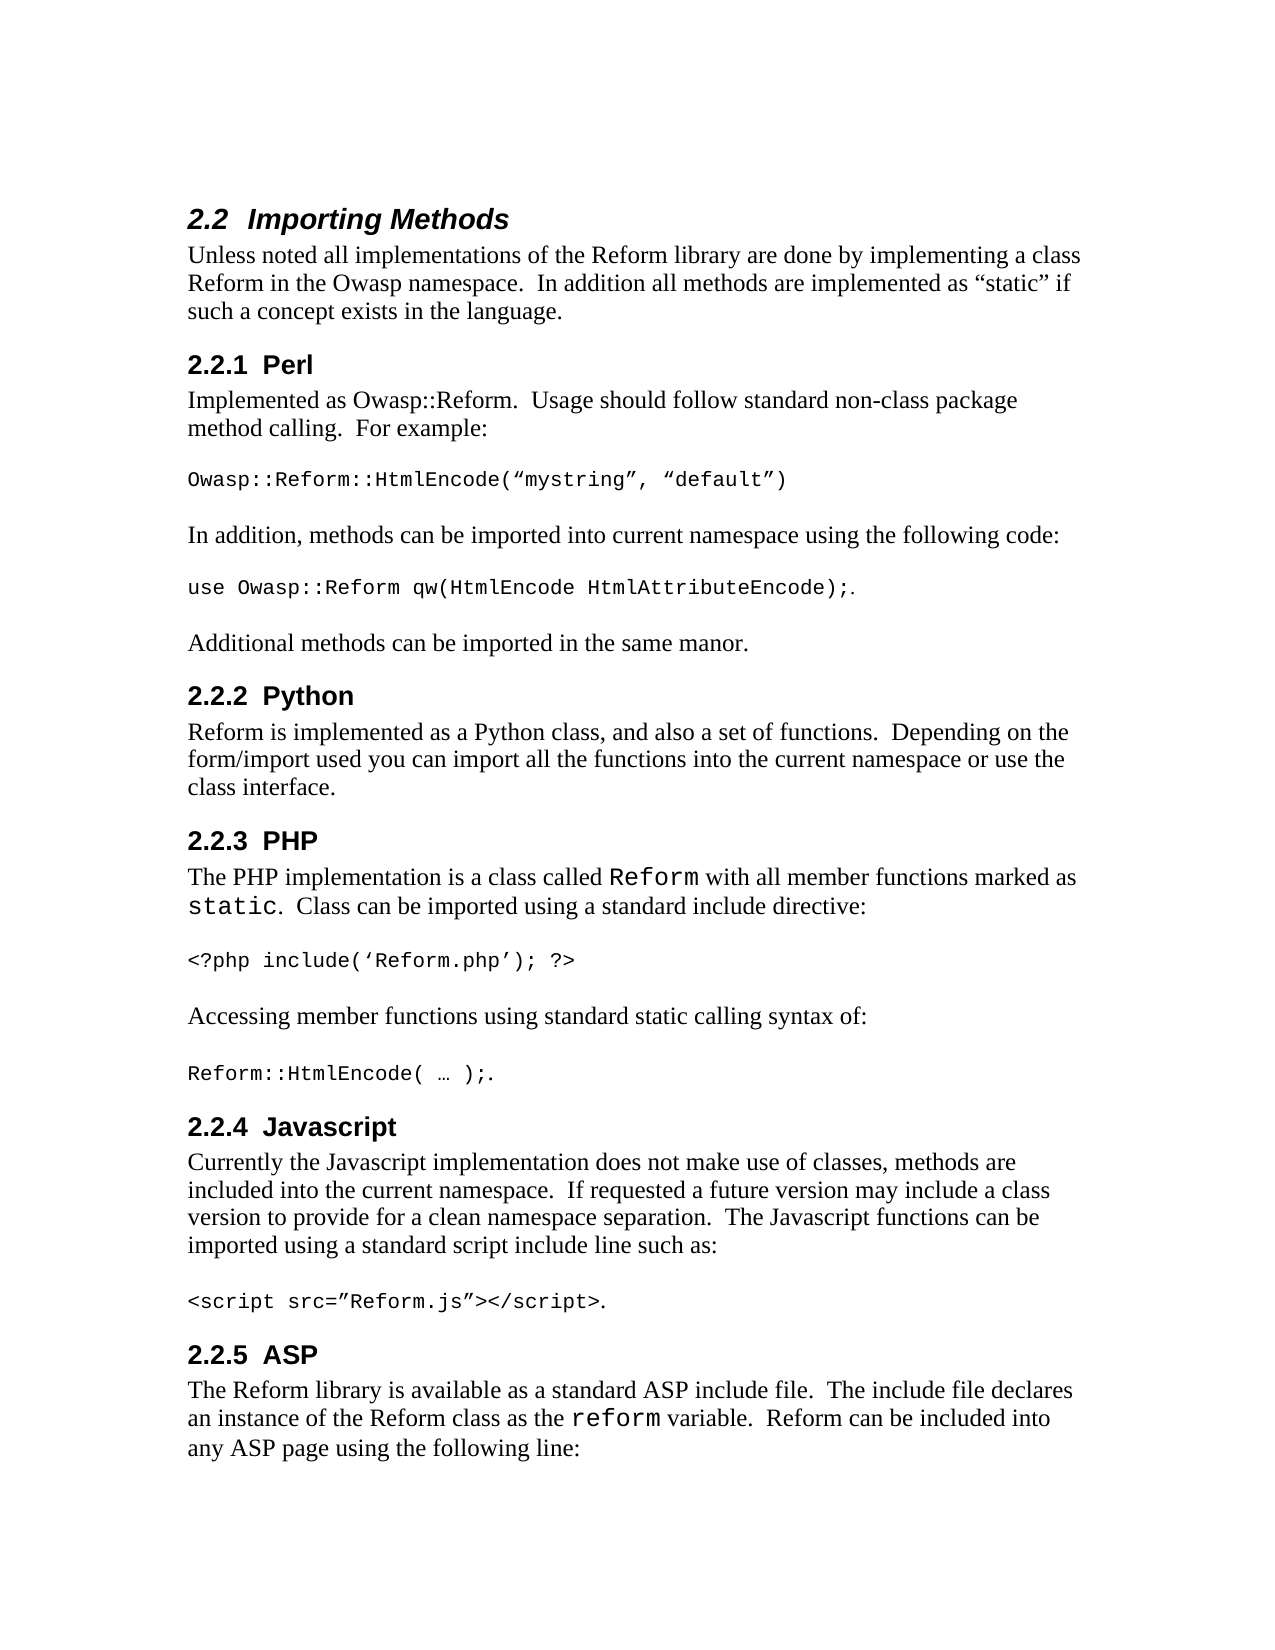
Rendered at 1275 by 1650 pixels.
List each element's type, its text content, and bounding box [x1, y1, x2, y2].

text use Owasp::Reform qw(HtmlEncode HtmlAttributeEncode);. [187, 576, 1087, 601]
subtitle Python [187, 681, 1087, 712]
subtitle Perl [187, 350, 1087, 380]
text <script src=”Reform.js”></script>. [187, 1287, 1087, 1315]
text Unless noted all implementations of the Reform library are done by implementing a class Reform in the Owasp namespace. In addition all methods are implemented as “static” if such a concept exists in the language. [187, 242, 1087, 325]
text In addition, methods can be imported into current namespace using the following code: [187, 521, 1087, 548]
text The PHP implementation is a class called Reform with all member functions marked as static. Class can be imported using a standard include directive: [187, 863, 1087, 922]
text Reform is implemented as a Python class, and also a set of functions. Depending on the form/import used you can import all the functions into the current namespace or use the class interface. [187, 718, 1087, 801]
text Additional methods can be imported in the same manor. [187, 629, 1087, 656]
subtitle Javascript [187, 1111, 1087, 1142]
text Accessing member functions using standard static calling syntax of: [187, 1002, 1087, 1029]
subtitle ASP [187, 1340, 1087, 1370]
text Reform::HtmlEncode( … );. [187, 1058, 1087, 1086]
text <?php include(‘Reform.php’); ?> [187, 950, 1087, 973]
subtitle Importing Methods [187, 203, 1087, 235]
text The Reform library is available as a standard ASP include file. The include file declares an instance of the Reform class as the reform variable. Reform can be included into any ASP page using the following line: [187, 1377, 1087, 1462]
text Implemented as Owasp::Reform. Usage should follow standard non-class package method calling. For example: [187, 386, 1087, 442]
subtitle PHP [187, 826, 1087, 856]
text Currently the Javascript implementation does not make use of classes, methods are included into the current namespace. If requested a future version may include a class version to provide for a clean namespace separation. The Javascript functions can be imported using a standard script include line such as: [187, 1148, 1087, 1259]
text Owasp::Reform::HtmlEncode(“mystring”, “default”) [187, 469, 1087, 493]
